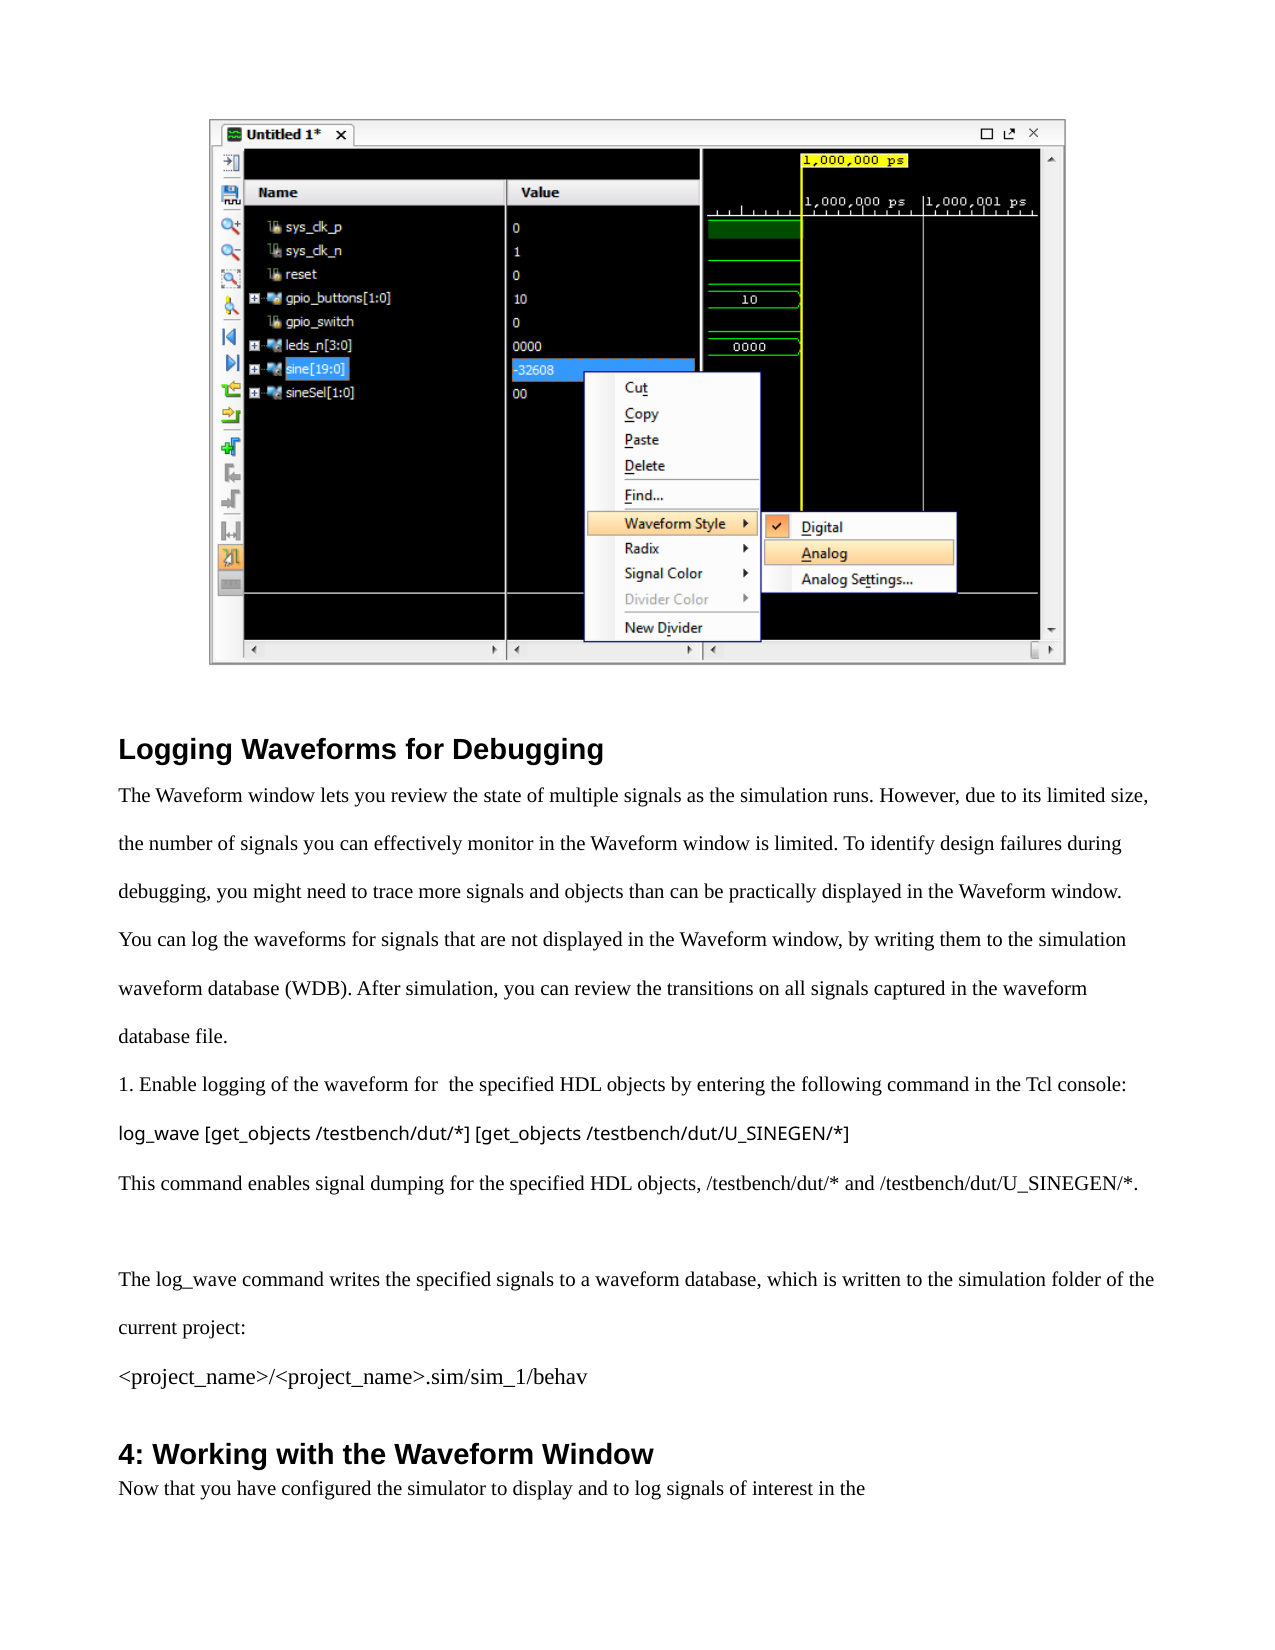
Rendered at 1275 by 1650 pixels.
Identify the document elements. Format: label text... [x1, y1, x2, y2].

text The Waveform window lets you review the state of multiple signals as the simulation runs. However, due to its limited size, the number of signals you can effectively monitor in the Waveform window is limited. To identify design failures during debugging, you might need to trace more signals and objects than can be practically displayed in the Waveform window. You can log the waveforms for signals that are not displayed in the Waveform window, by writing them to the simulation waveform database (WDB). After simulation, you can review the transitions on all signals captured in the waveform database file. [118, 783, 1157, 1048]
text log_wave [get_objects /testbench/dut/*] [get_objects /testbench/dut/U_SINEGEN/*] [118, 1120, 1157, 1145]
text 1. Enable logging of the waveform for the specified HDL objects by entering the following command in the Tcl console: [118, 1072, 1157, 1096]
subtitle 4: Working with the Waveform Window [118, 1437, 1157, 1470]
text Now that you have configured the simulator to display and to log signals of interest in the [118, 1475, 1157, 1499]
text The log_wave command writes the specified signals to a waveform database, which is written to the simulation folder of the current project: [118, 1267, 1157, 1339]
text This command enables signal dumping for the specified HDL objects, /testbench/dut/* and /testbench/dut/U_SINEGEN/*. [118, 1171, 1157, 1195]
text <project_name>/<project_name>.sim/sim_1/behav [118, 1363, 1157, 1390]
subtitle Logging Waveforms for Debugging [118, 732, 1157, 765]
